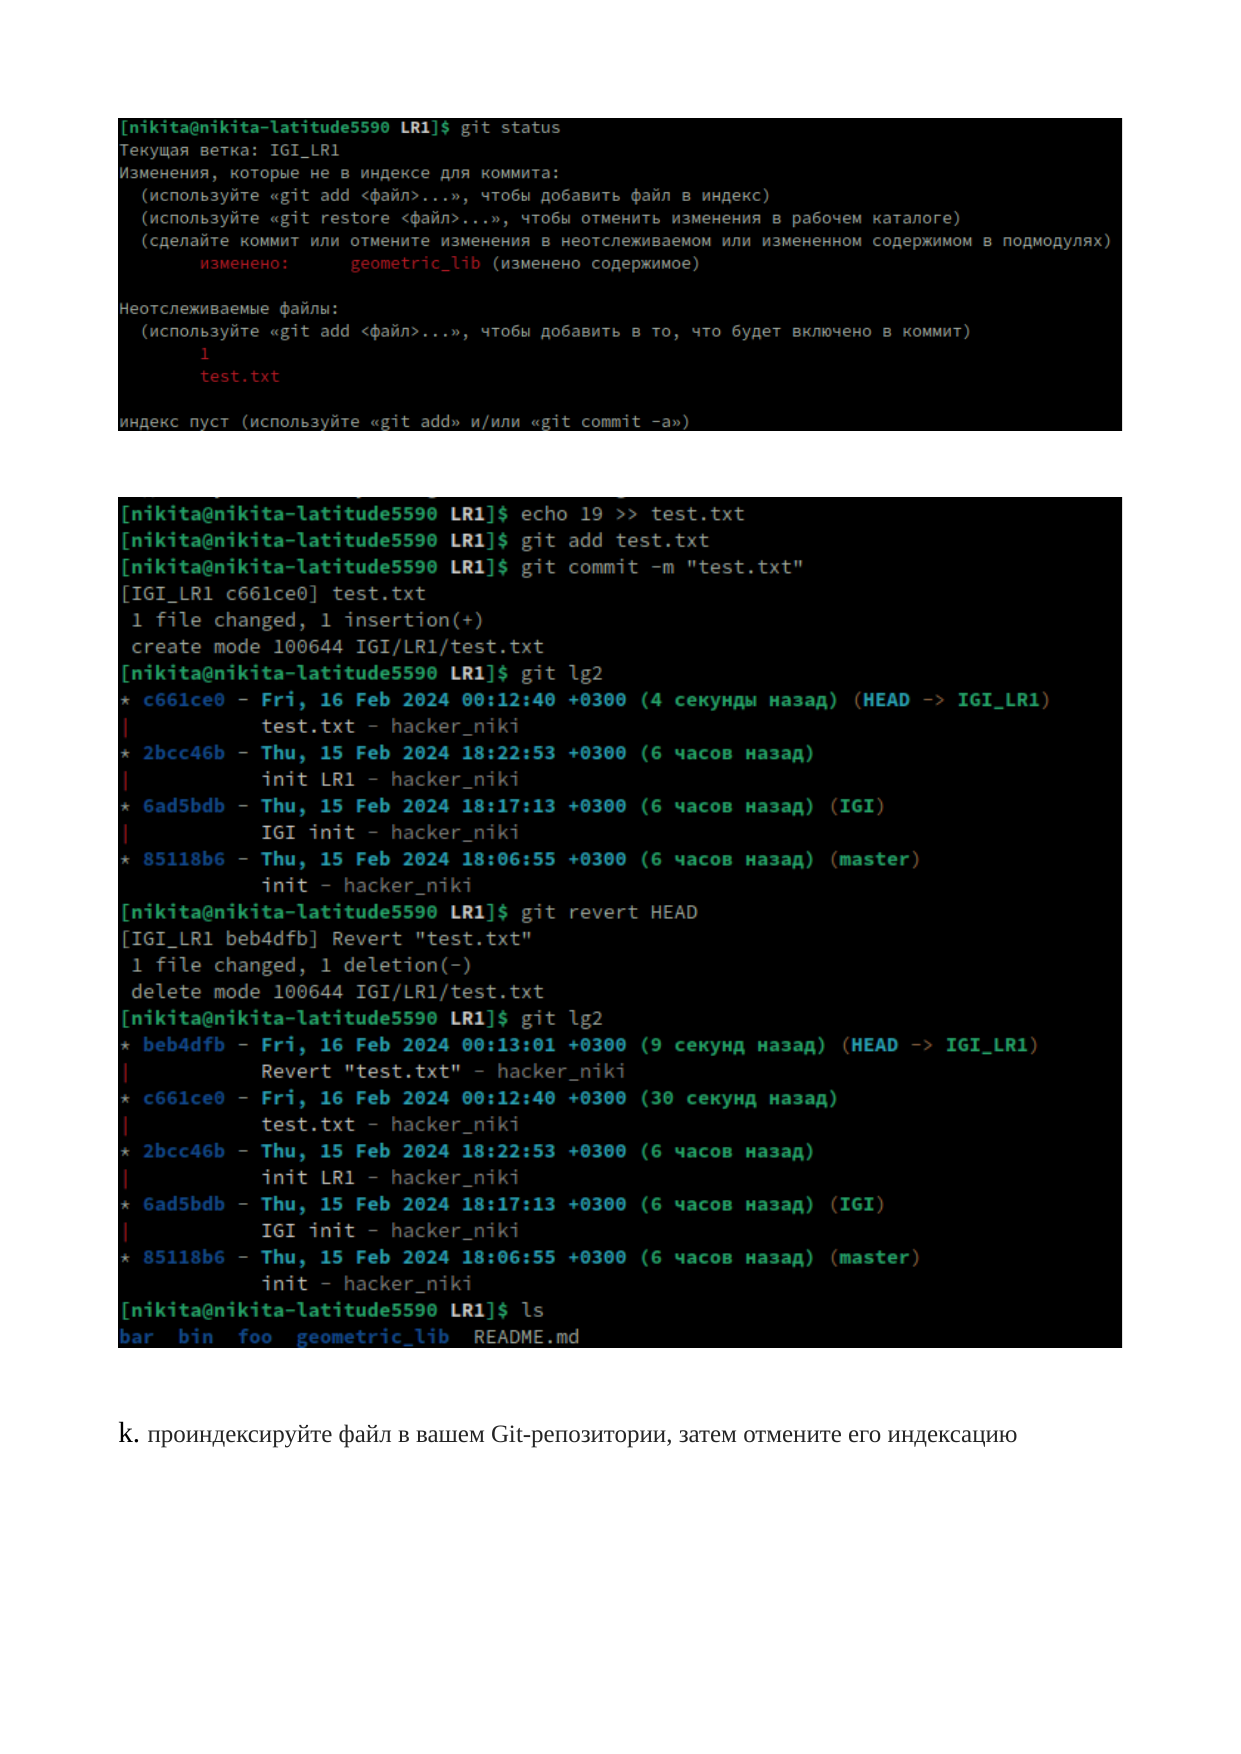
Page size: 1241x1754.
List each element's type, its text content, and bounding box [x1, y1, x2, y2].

text k. проиндексируйте файл в вашем Git-репозитории, затем отмените его индексацию [118, 1415, 1122, 1448]
picture [118, 497, 1123, 1348]
picture [118, 118, 1123, 431]
